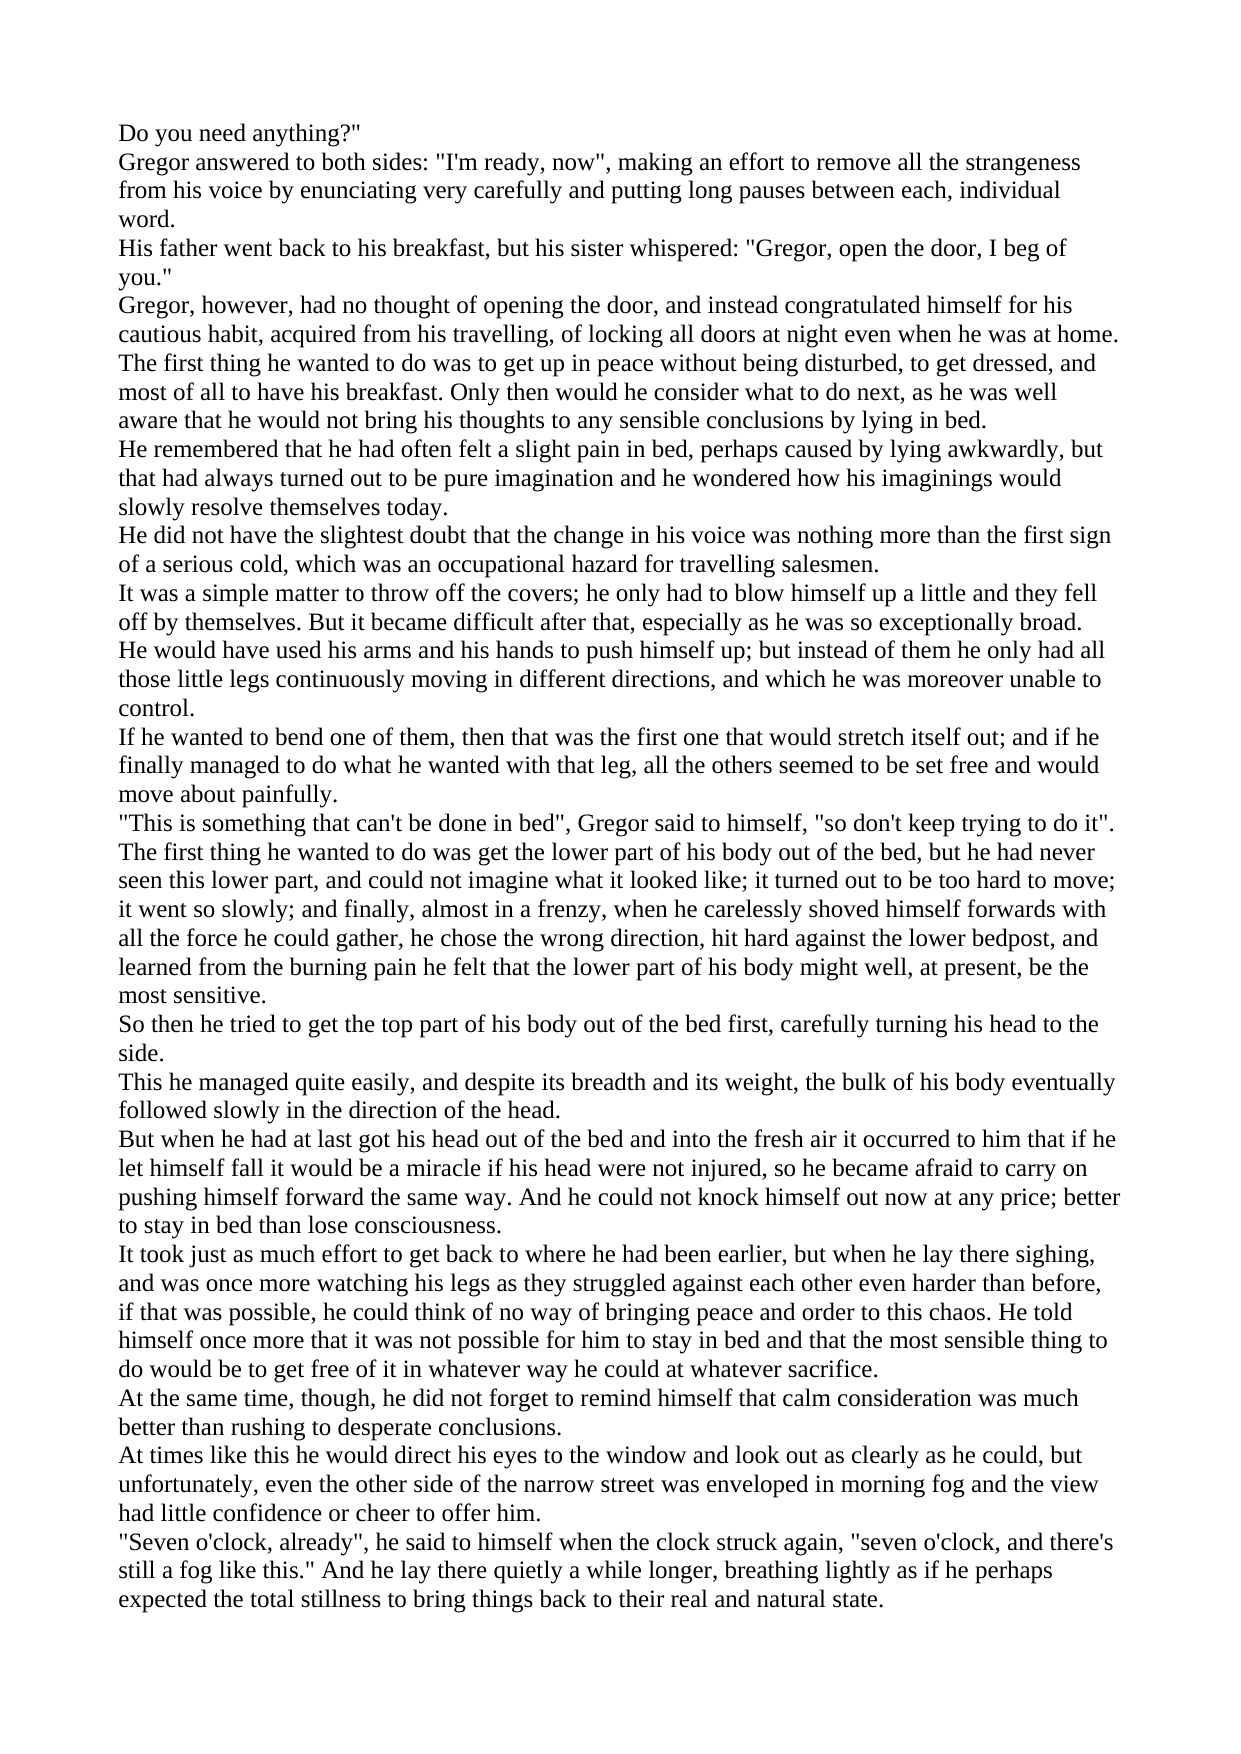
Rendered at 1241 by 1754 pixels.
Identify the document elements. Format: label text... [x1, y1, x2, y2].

text The first thing he wanted to do was to get up in peace without being disturbed, to get dressed, and most of all to have his breakfast. Only then would he consider what to do next, as he was well aware that he would not bring his thoughts to any sensible conclusions by lying in bed. [118, 348, 1122, 434]
text Gregor answered to both sides: "I'm ready, now", making an effort to remove all the strangeness from his voice by enunciating very carefully and putting long pauses between each, individual word. [118, 147, 1122, 233]
text Do you need anything?" [118, 118, 1122, 147]
text At times like this he would direct his eyes to the window and look out as clearly as he could, but unfortunately, even the other side of the narrow street was enveloped in morning fog and the view had little confidence or cheer to offer him. [118, 1441, 1122, 1527]
text So then he tried to get the top part of his body out of the bed first, carefully turning his head to the side. [118, 1009, 1122, 1067]
text Gregor, however, had no thought of opening the door, and instead congratulated himself for his cautious habit, acquired from his travelling, of locking all doors at night even when he was at home. [118, 291, 1122, 348]
text It took just as much effort to get back to where he had been earlier, but when he lay there sighing, and was once more watching his legs as they struggled against each other even harder than before, if that was possible, he could think of no way of bringing peace and order to this chaos. He told himself once more that it was not possible for him to stay in bed and that the most sensible thing to do would be to get free of it in whatever way he could at whatever sacrifice. [118, 1239, 1122, 1383]
text He did not have the slightest doubt that the change in his voice was nothing more than the first sign of a serious cold, which was an occupational hazard for travelling salesmen. [118, 521, 1122, 578]
text The first thing he wanted to do was get the lower part of his body out of the bed, but he had never seen this lower part, and could not imagine what it looked like; it turned out to be too hard to move; it went so slowly; and finally, almost in a frenzy, when he carelessly shoved himself forwards with all the force he could gather, he chose the wrong direction, hit hard against the lower bedpost, and learned from the burning pain he felt that the lower part of his body might well, at present, be the most sensitive. [118, 837, 1122, 1009]
text This he managed quite easily, and despite its breadth and its weight, the bulk of his body eventually followed slowly in the direction of the head. [118, 1067, 1122, 1124]
text "Seven o'clock, already", he said to himself when the clock struck again, "seven o'clock, and there's still a fog like this." And he lay there quietly a while longer, breathing lightly as if he perhaps expected the total stillness to bring things back to their real and natural state. [118, 1527, 1122, 1613]
text If he wanted to bend one of them, then that was the first one that would stretch itself out; and if he finally managed to do what he wanted with that leg, all the others seemed to be set free and would move about painfully. [118, 722, 1122, 808]
text His father went back to his breakfast, but his sister whispered: "Gregor, open the door, I beg of you." [118, 233, 1122, 291]
text It was a simple matter to throw off the covers; he only had to blow himself up a little and they fell off by themselves. But it became difficult after that, especially as he was so exceptionally broad. [118, 578, 1122, 636]
text "This is something that can't be done in bed", Gregor said to himself, "so don't keep trying to do it". [118, 808, 1122, 837]
text He would have used his arms and his hands to push himself up; but instead of them he only had all those little legs continuously moving in different directions, and which he was moreover unable to control. [118, 636, 1122, 722]
text But when he had at last got his head out of the bed and into the fresh air it occurred to him that if he let himself fall it would be a miracle if his head were not injured, so he became afraid to carry on pushing himself forward the same way. And he could not knock himself out now at any price; better to stay in bed than lose consciousness. [118, 1124, 1122, 1239]
text At the same time, though, he did not forget to remind himself that calm consideration was much better than rushing to desperate conclusions. [118, 1383, 1122, 1441]
text He remembered that he had often felt a slight pain in bed, perhaps caused by lying awkwardly, but that had always turned out to be pure imagination and he wondered how his imaginings would slowly resolve themselves today. [118, 434, 1122, 521]
